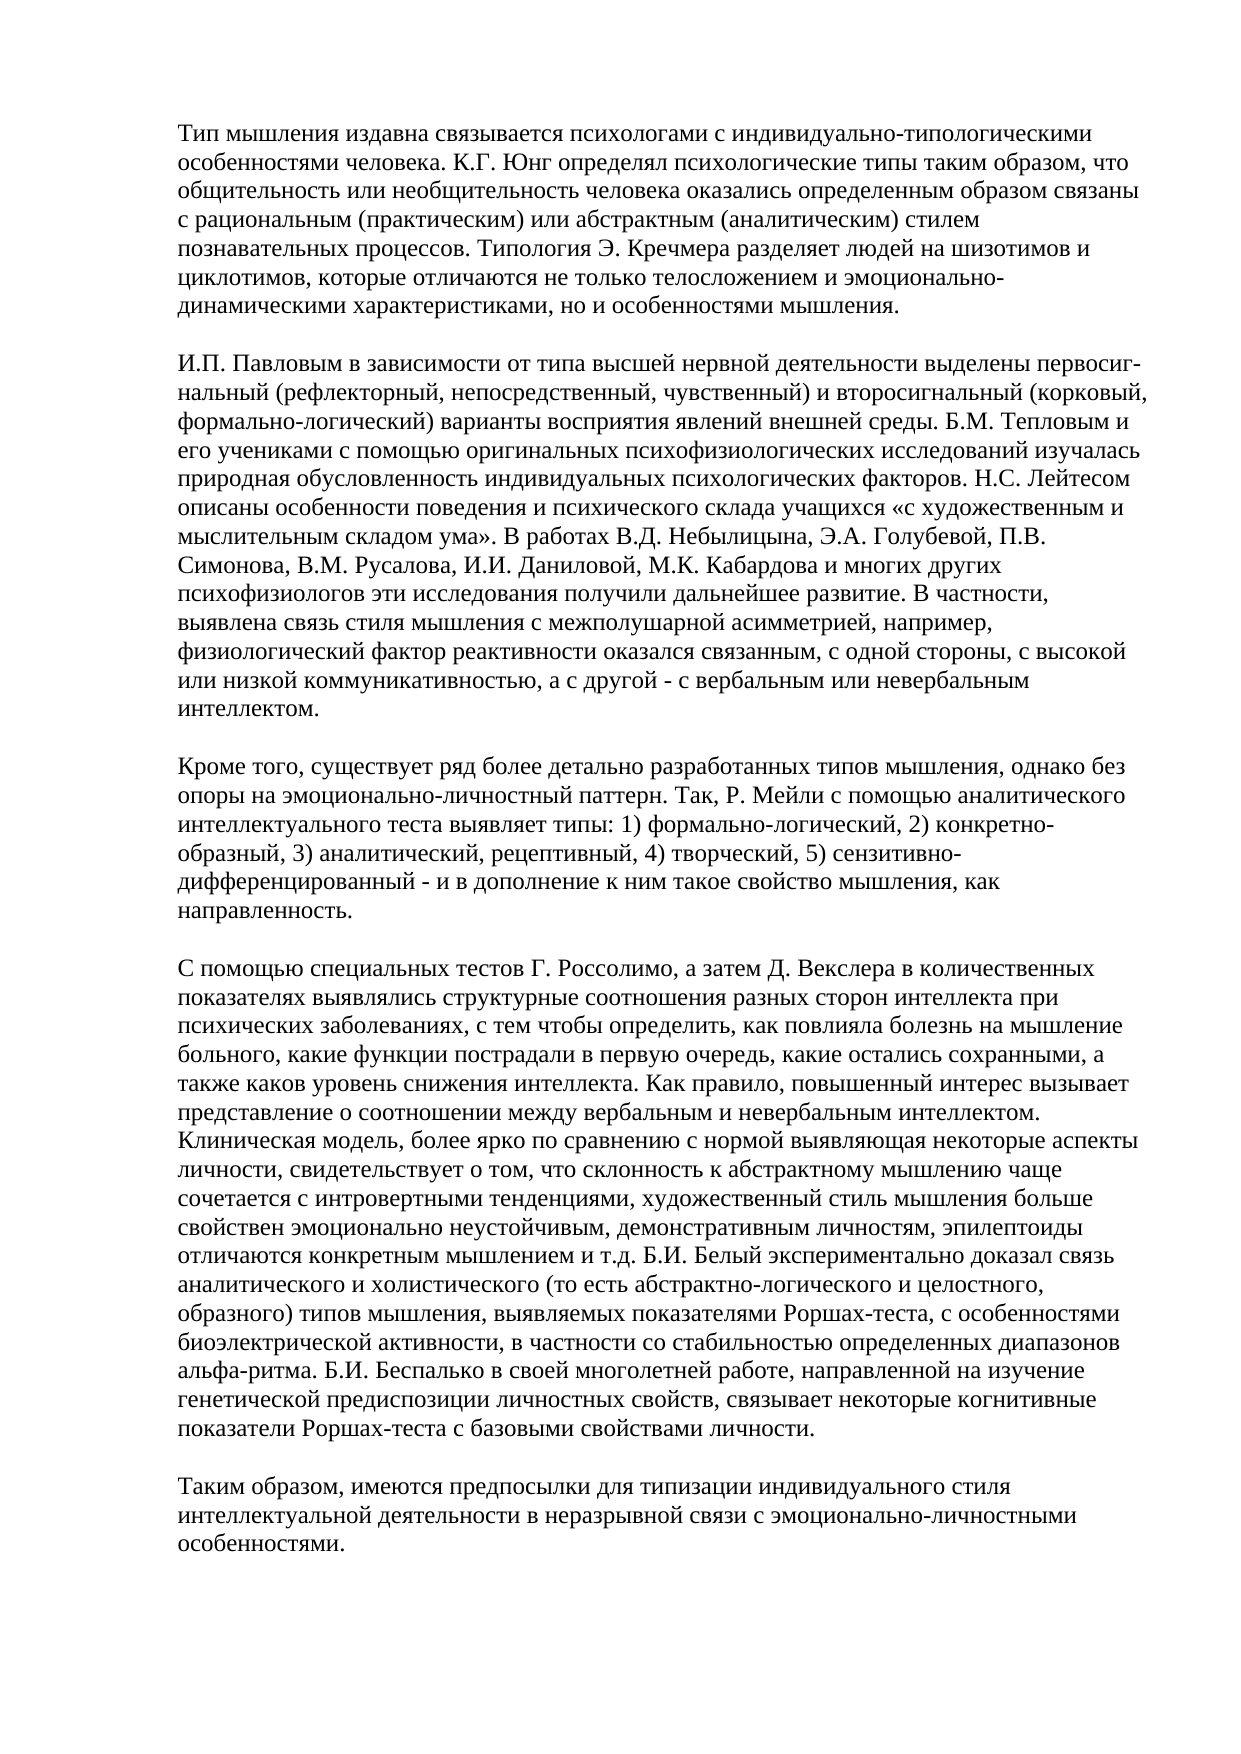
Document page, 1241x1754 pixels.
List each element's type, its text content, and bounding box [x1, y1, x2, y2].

text Тип мышления издавна связывается психологами с индивидуально-типологическими особенностями человека. К.Г. Юнг определял психологические типы таким образом, что общительность или необщительность человека оказались определенным образом связаны с рациональным (практическим) или абстрактным (аналитическим) стилем познавательных процессов. Типология Э. Кречмера разделяет людей на шизотимов и циклотимов, которые отличаются не только телосложением и эмоционально-динамическими характеристиками, но и особенностями мышления. [177, 118, 1152, 319]
text Кроме того, существует ряд более детально разработанных типов мышления, однако без опоры на эмоционально-личностный паттерн. Так, Р. Мейли с помощью аналитического интеллектуального теста выявляет типы: 1) формально-логический, 2) конкретно-образный, 3) аналитический, рецептивный, 4) творческий, 5) сензитивно-дифференцированный - и в дополнение к ним такое свойство мышления, как направленность. [177, 751, 1152, 924]
text С помощью специальных тестов Г. Россолимо, а затем Д. Векслера в количественных показателях выявлялись структурные соотношения разных сторон интеллекта при психических заболеваниях, с тем чтобы определить, как повлияла болезнь на мышление больного, какие функции пострадали в первую очередь, какие остались сохранными, а также каков уровень снижения интеллекта. Как правило, повышенный интерес вызывает представление о соотношении между вербальным и невербальным интеллектом. Клиническая модель, более ярко по сравнению с нормой выявляющая некоторые аспекты личности, свидетельствует о том, что склонность к абстрактному мышлению чаще сочетается с интровертными тенденциями, художественный стиль мышления больше свойствен эмоционально неустойчивым, демонстративным личностям, эпилептоиды отличаются конкретным мышлением и т.д. Б.И. Белый экспериментально доказал связь аналитического и холистического (то есть абстрактно-логического и целостного, образного) типов мышления, выявляемых показателями Роршах-теста, с особенностями биоэлектрической активности, в частности со стабильностью определенных диапазонов альфа-ритма. Б.И. Беспалько в своей многолетней работе, направленной на изучение генетической предиспозиции личностных свойств, связывает некоторые когнитивные показатели Роршах-теста с базовыми свойствами личности. [177, 953, 1152, 1442]
text Таким образом, имеются предпосылки для типизации индивидуального стиля интеллектуальной деятельности в неразрывной связи с эмоционально-личностными особенностями. [177, 1471, 1152, 1557]
text И.П. Павловым в зависимости от типа высшей нервной деятельности выделены первосиг-нальный (рефлекторный, непосредственный, чувственный) и второсигнальный (корковый, формально-логический) варианты восприятия явлений внешней среды. Б.М. Тепловым и его учениками с помощью оригинальных психофизиологических исследований изучалась природная обусловленность индивидуальных психологических факторов. Н.С. Лейтесом описаны особенности поведения и психического склада учащихся «с художественным и мыслительным складом ума». В работах В.Д. Небылицына, Э.А. Голубевой, П.В. Симонова, В.М. Русалова, И.И. Даниловой, М.К. Кабардова и многих других психофизиологов эти исследования получили дальнейшее развитие. В частности, выявлена связь стиля мышления с межполушарной асимметрией, например, физиологический фактор реактивности оказался связанным, с одной стороны, с высокой или низкой коммуникативностью, а с другой - с вербальным или невербальным интеллектом. [177, 348, 1152, 722]
